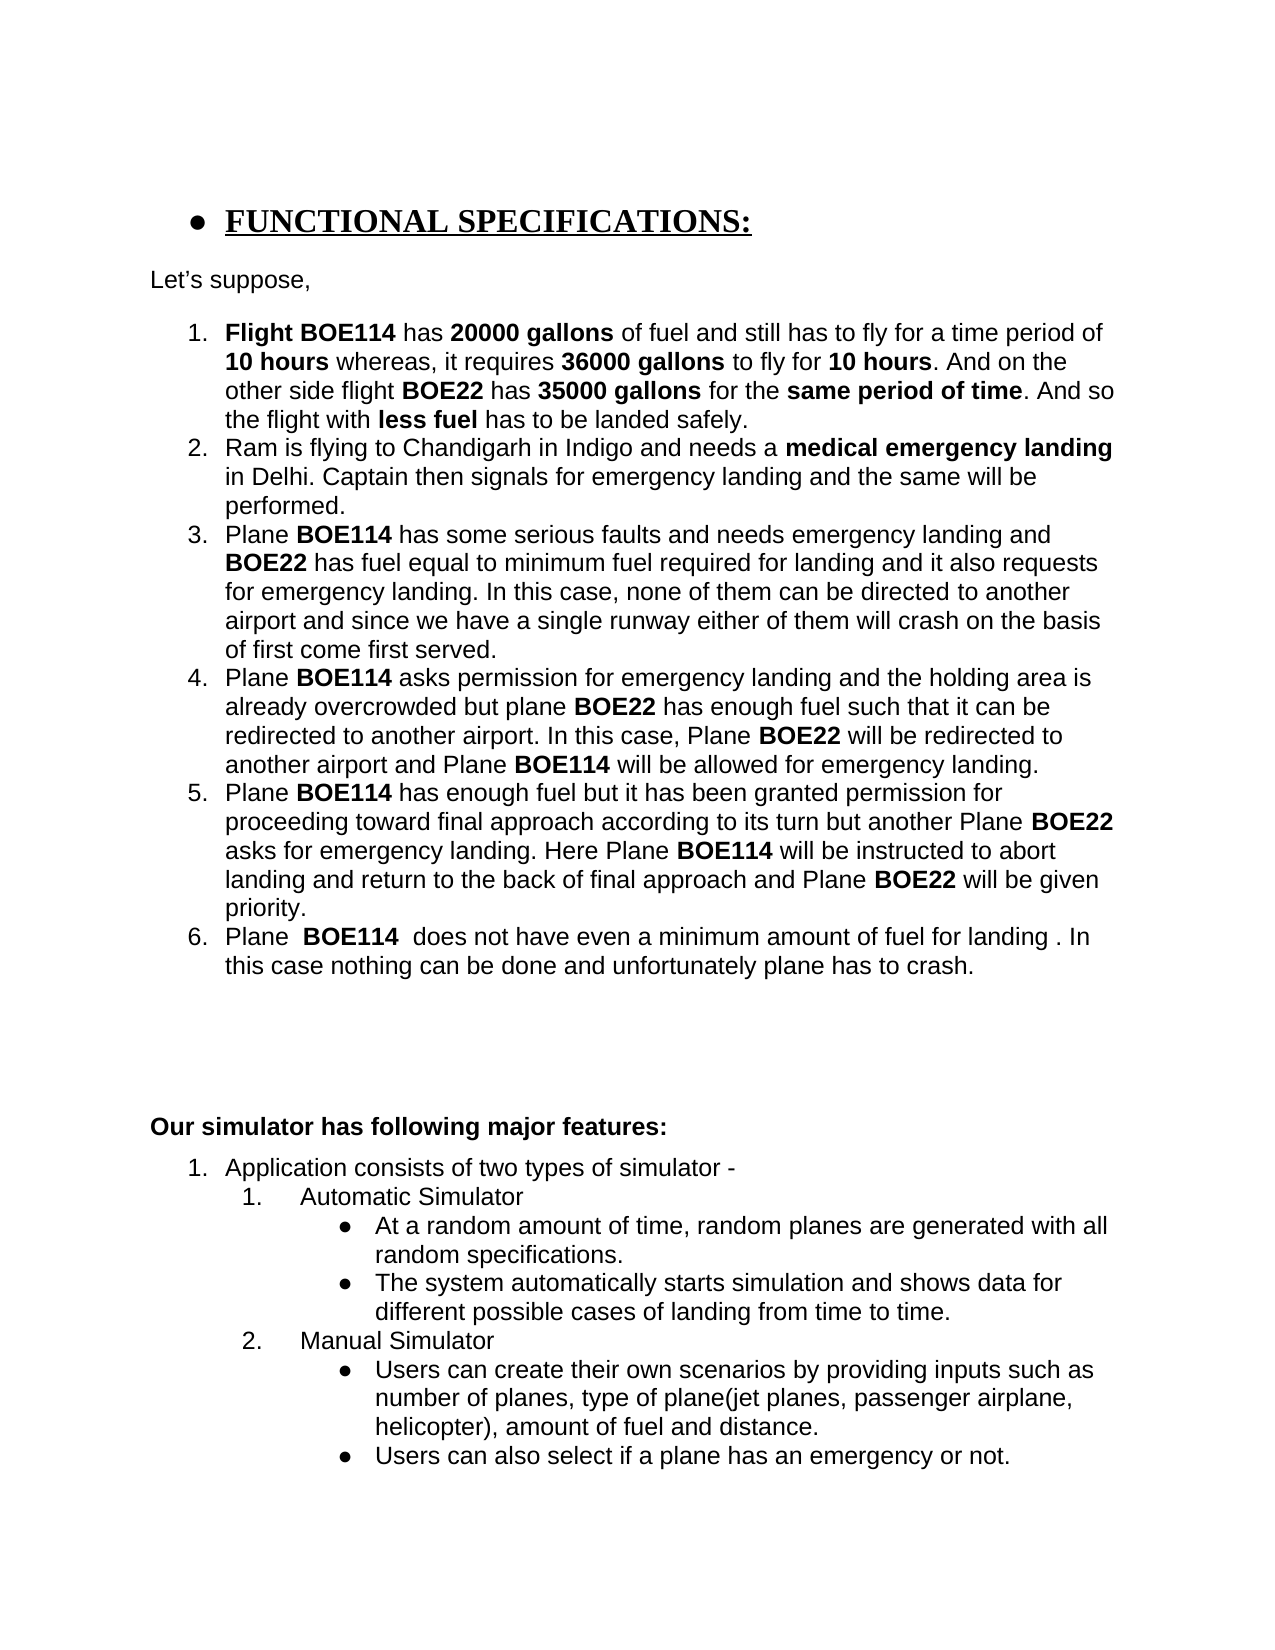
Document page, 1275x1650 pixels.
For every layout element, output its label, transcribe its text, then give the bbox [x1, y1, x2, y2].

list Flight BOE114 has 20000 gallons of fuel and still has to fly for a time period of 10 hours whereas, it requires 36000 gallons to fly for 10 hours. And on the other side flight BOE22 has 35000 gallons for the same period of time. And so the flight with less fuel has to be landed safely. [187, 318, 1125, 433]
list Automatic Simulator [262, 1182, 1125, 1211]
list Application consists of two types of simulator - [187, 1153, 1125, 1182]
list Manual Simulator [262, 1326, 1125, 1355]
list Plane BOE114 has some serious faults and needs emergency landing and BOE22 has fuel equal to minimum fuel required for landing and it also requests for emergency landing. In this case, none of them can be directed to another airport and since we have a single runway either of them will crash on the basis of first come first served. [187, 520, 1125, 663]
text Let’s suppose, [150, 265, 1125, 293]
list The system automatically starts simulation and shows data for different possible cases of landing from time to time. [337, 1268, 1125, 1326]
list Ram is flying to Chandigarh in Indigo and needs a medical emergency landing in Delhi. Captain then signals for emergency landing and the same will be performed. [187, 433, 1125, 520]
text Our simulator has following major features: [150, 1112, 1125, 1141]
list At a random amount of time, random planes are generated with all random specifications. [337, 1211, 1125, 1268]
list Users can create their own scenarios by providing inputs such as number of planes, type of plane(jet planes, passenger airplane, helicopter), amount of fuel and distance. [337, 1355, 1125, 1441]
list Plane BOE114 asks permission for emergency landing and the holding area is already overcrowded but plane BOE22 has enough fuel such that it can be redirected to another airport. In this case, Plane BOE22 will be redirected to another airport and Plane BOE114 will be allowed for emergency landing. [187, 663, 1125, 778]
list Users can also select if a plane has an emergency or not. [337, 1441, 1125, 1470]
list Plane BOE114 does not have even a minimum amount of fuel for landing . In this case nothing can be done and unfortunately plane has to crash. [187, 922, 1125, 980]
list Plane BOE114 has enough fuel but it has been granted permission for proceeding toward final approach according to its turn but another Plane BOE22 asks for emergency landing. Here Plane BOE114 will be instructed to abort landing and return to the back of final approach and Plane BOE22 will be given priority. [187, 778, 1125, 922]
list FUNCTIONAL SPECIFICATIONS: [187, 201, 1125, 240]
